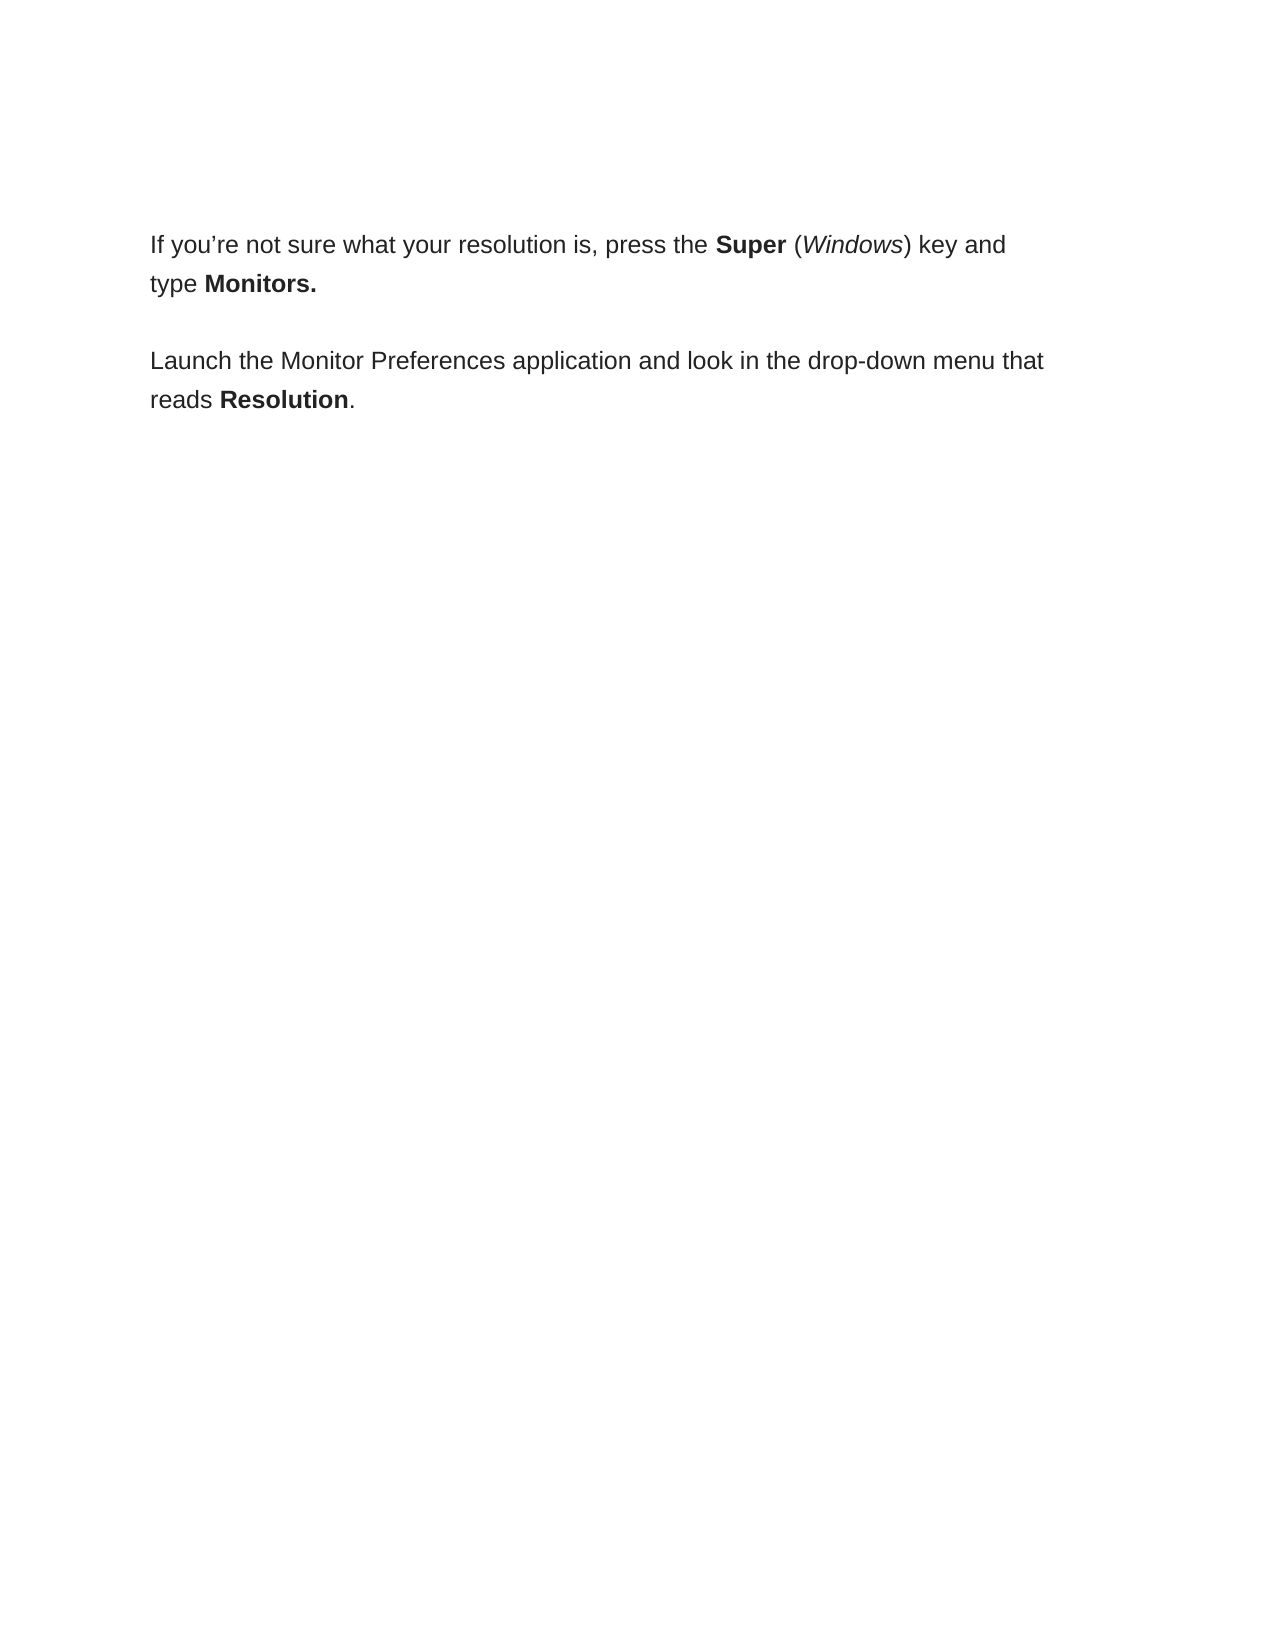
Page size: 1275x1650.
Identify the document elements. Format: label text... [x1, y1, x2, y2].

text If you’re not sure what your resolution is, press the Super (Windows) key and type Monitors. [150, 220, 1125, 297]
text Launch the Monitor Preferences application and look in the drop-down menu that reads Resolution. [150, 336, 1125, 414]
